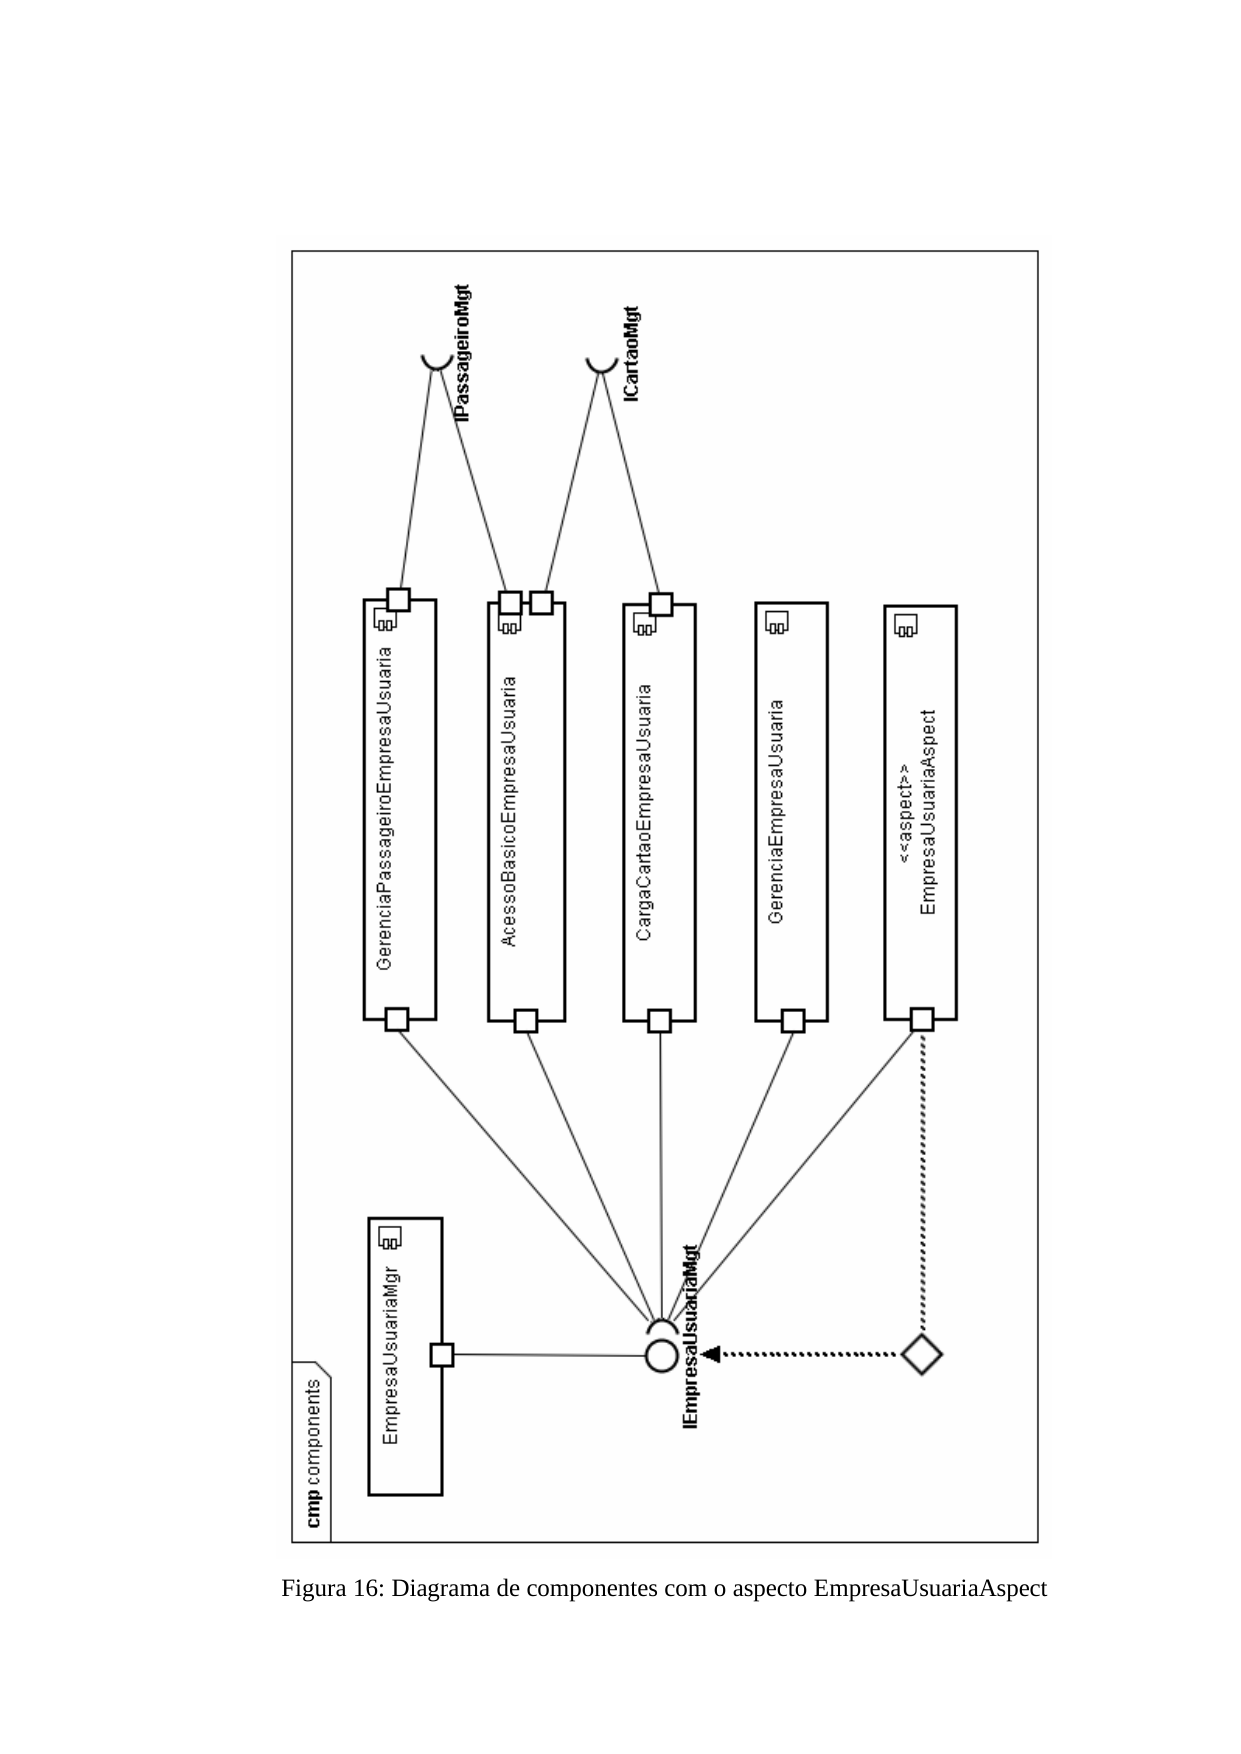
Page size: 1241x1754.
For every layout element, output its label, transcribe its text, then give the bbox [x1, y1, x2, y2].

text Figura 16: Diagrama de componentes com o aspecto EmpresaUsuariaAspect [207, 246, 1122, 1602]
picture [276, 235, 1053, 1559]
